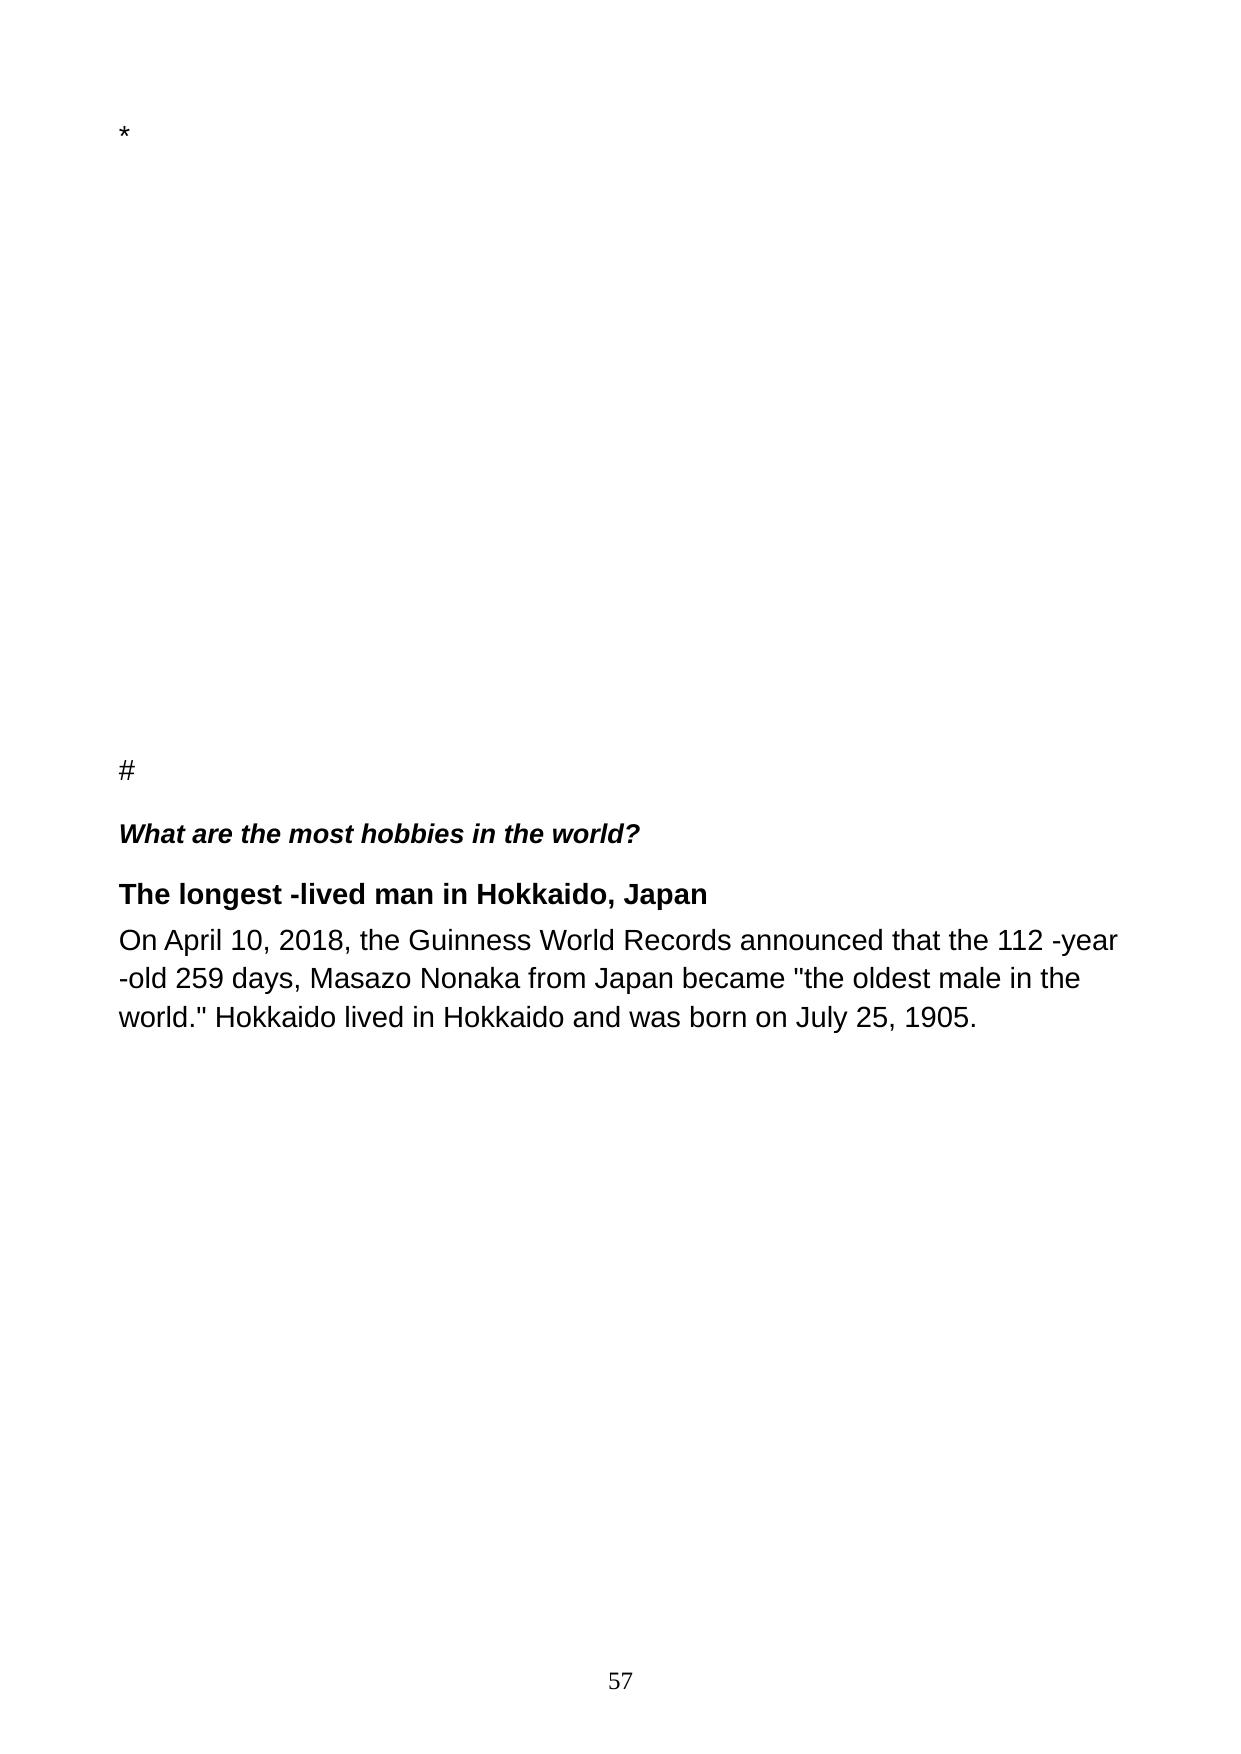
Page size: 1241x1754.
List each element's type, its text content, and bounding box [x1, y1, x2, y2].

subtitle The longest -lived man in Hokkaido, Japan [118, 877, 1122, 910]
text On April 10, 2018, the Guinness World Records announced that the 112 -year -old 259 days, Masazo Nonaka from Japan became "the oldest male in the world." Hokkaido lived in Hokkaido and was born on July 25, 1905. [118, 923, 1122, 1033]
text * # [118, 118, 1122, 786]
subtitle What are the most hobbies in the world? [118, 818, 1122, 849]
